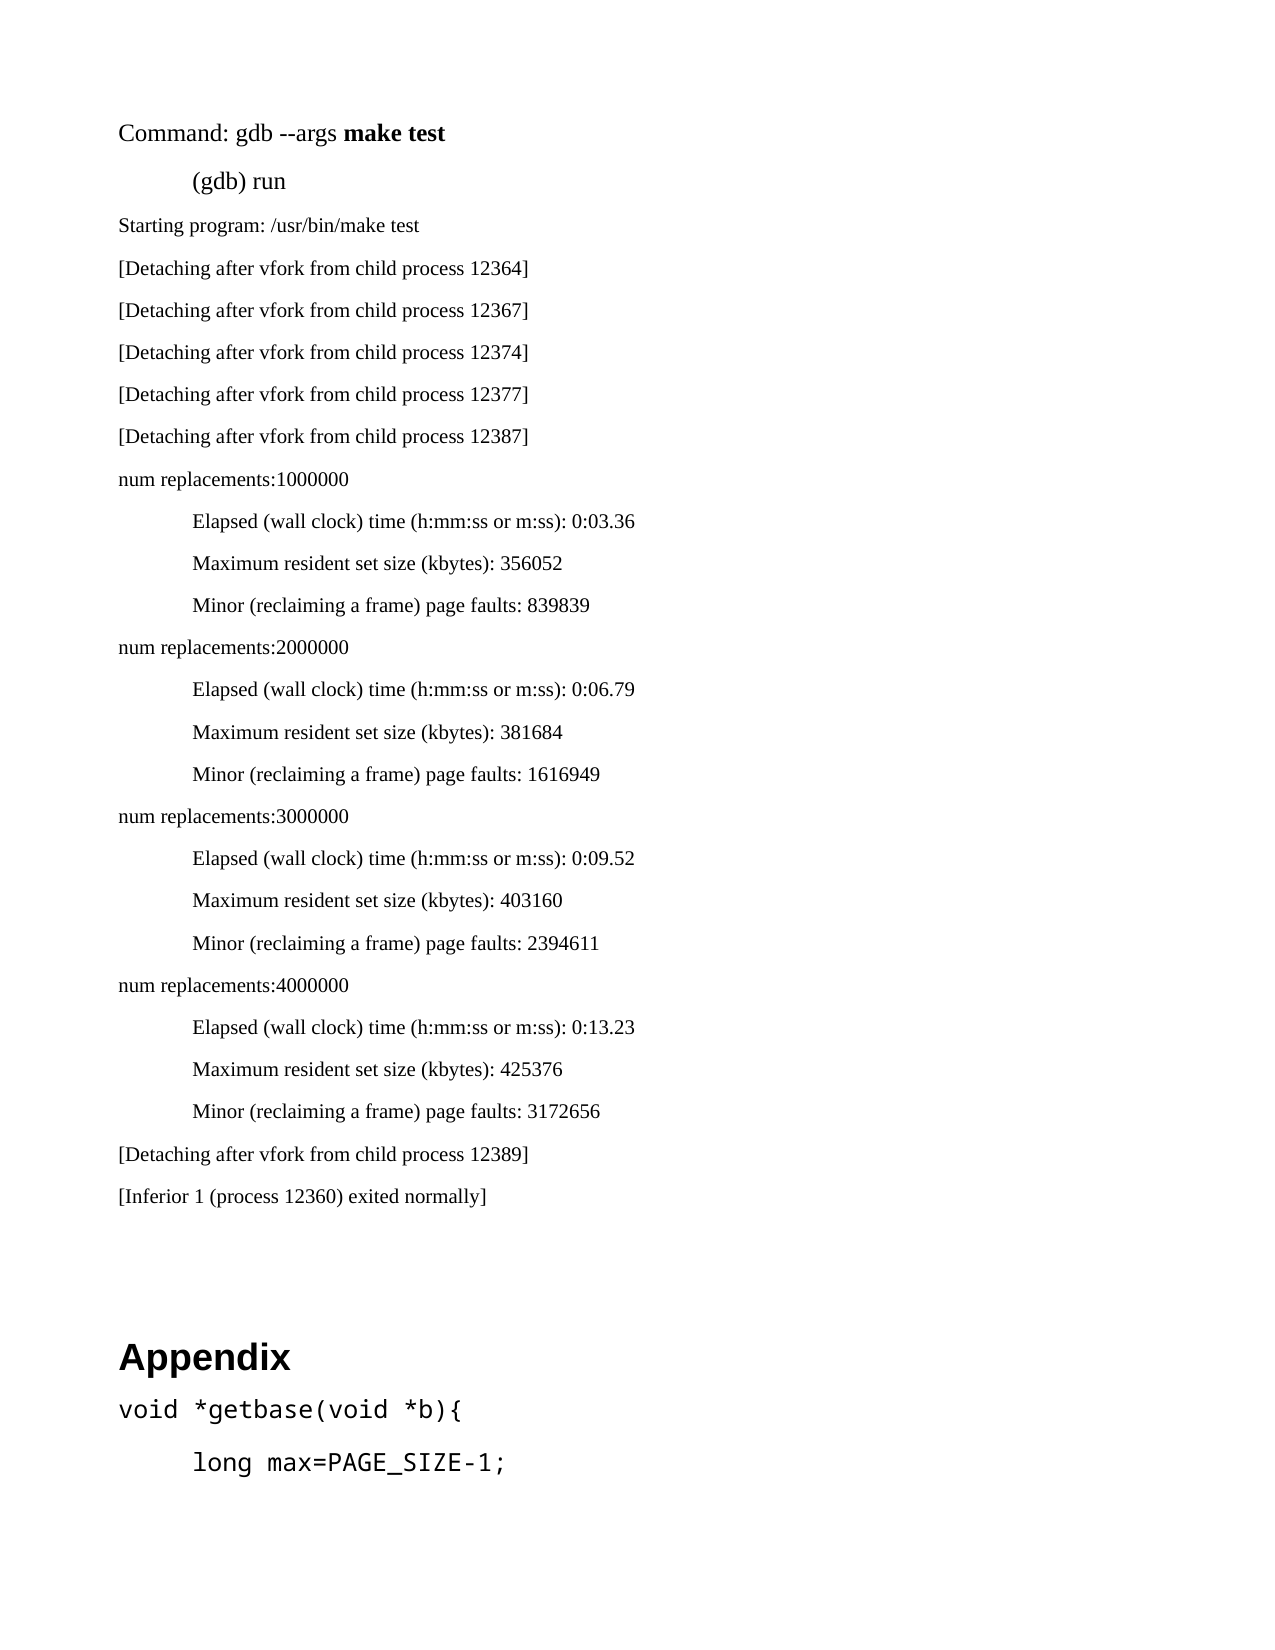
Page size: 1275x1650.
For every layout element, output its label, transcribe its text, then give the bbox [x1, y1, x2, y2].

text (gdb) run [118, 166, 1157, 194]
text [Detaching after vfork from child process 12389] [118, 1141, 1157, 1166]
text [Detaching after vfork from child process 12387] [118, 424, 1157, 448]
text Elapsed (wall clock) time (h:mm:ss or m:ss): 0:03.36 [118, 509, 1157, 533]
text [Detaching after vfork from child process 12374] [118, 340, 1157, 364]
text Maximum resident set size (kbytes): 403160 [118, 888, 1157, 912]
text Elapsed (wall clock) time (h:mm:ss or m:ss): 0:09.52 [118, 846, 1157, 870]
text Elapsed (wall clock) time (h:mm:ss or m:ss): 0:13.23 [118, 1015, 1157, 1039]
text Minor (reclaiming a frame) page faults: 3172656 [118, 1099, 1157, 1123]
text Minor (reclaiming a frame) page faults: 2394611 [118, 931, 1157, 954]
text Minor (reclaiming a frame) page faults: 1616949 [118, 762, 1157, 786]
text long max=PAGE_SIZE-1; [118, 1445, 1157, 1479]
text Maximum resident set size (kbytes): 381684 [118, 719, 1157, 744]
text Starting program: /usr/bin/make test [118, 213, 1157, 237]
text num replacements:3000000 [118, 804, 1157, 828]
text Elapsed (wall clock) time (h:mm:ss or m:ss): 0:06.79 [118, 677, 1157, 701]
text num replacements:1000000 [118, 466, 1157, 491]
text num replacements:4000000 [118, 973, 1157, 997]
text Maximum resident set size (kbytes): 356052 [118, 551, 1157, 575]
text [Detaching after vfork from child process 12367] [118, 298, 1157, 322]
text num replacements:2000000 [118, 635, 1157, 659]
text void *getbase(void *b){ [118, 1391, 1157, 1425]
text Command: gdb --args make test [118, 118, 1157, 147]
text [Inferior 1 (process 12360) exited normally] [118, 1184, 1157, 1208]
text [Detaching after vfork from child process 12364] [118, 256, 1157, 279]
subtitle Appendix [118, 1335, 1157, 1379]
text [Detaching after vfork from child process 12377] [118, 382, 1157, 406]
text Minor (reclaiming a frame) page faults: 839839 [118, 593, 1157, 617]
text Maximum resident set size (kbytes): 425376 [118, 1057, 1157, 1081]
